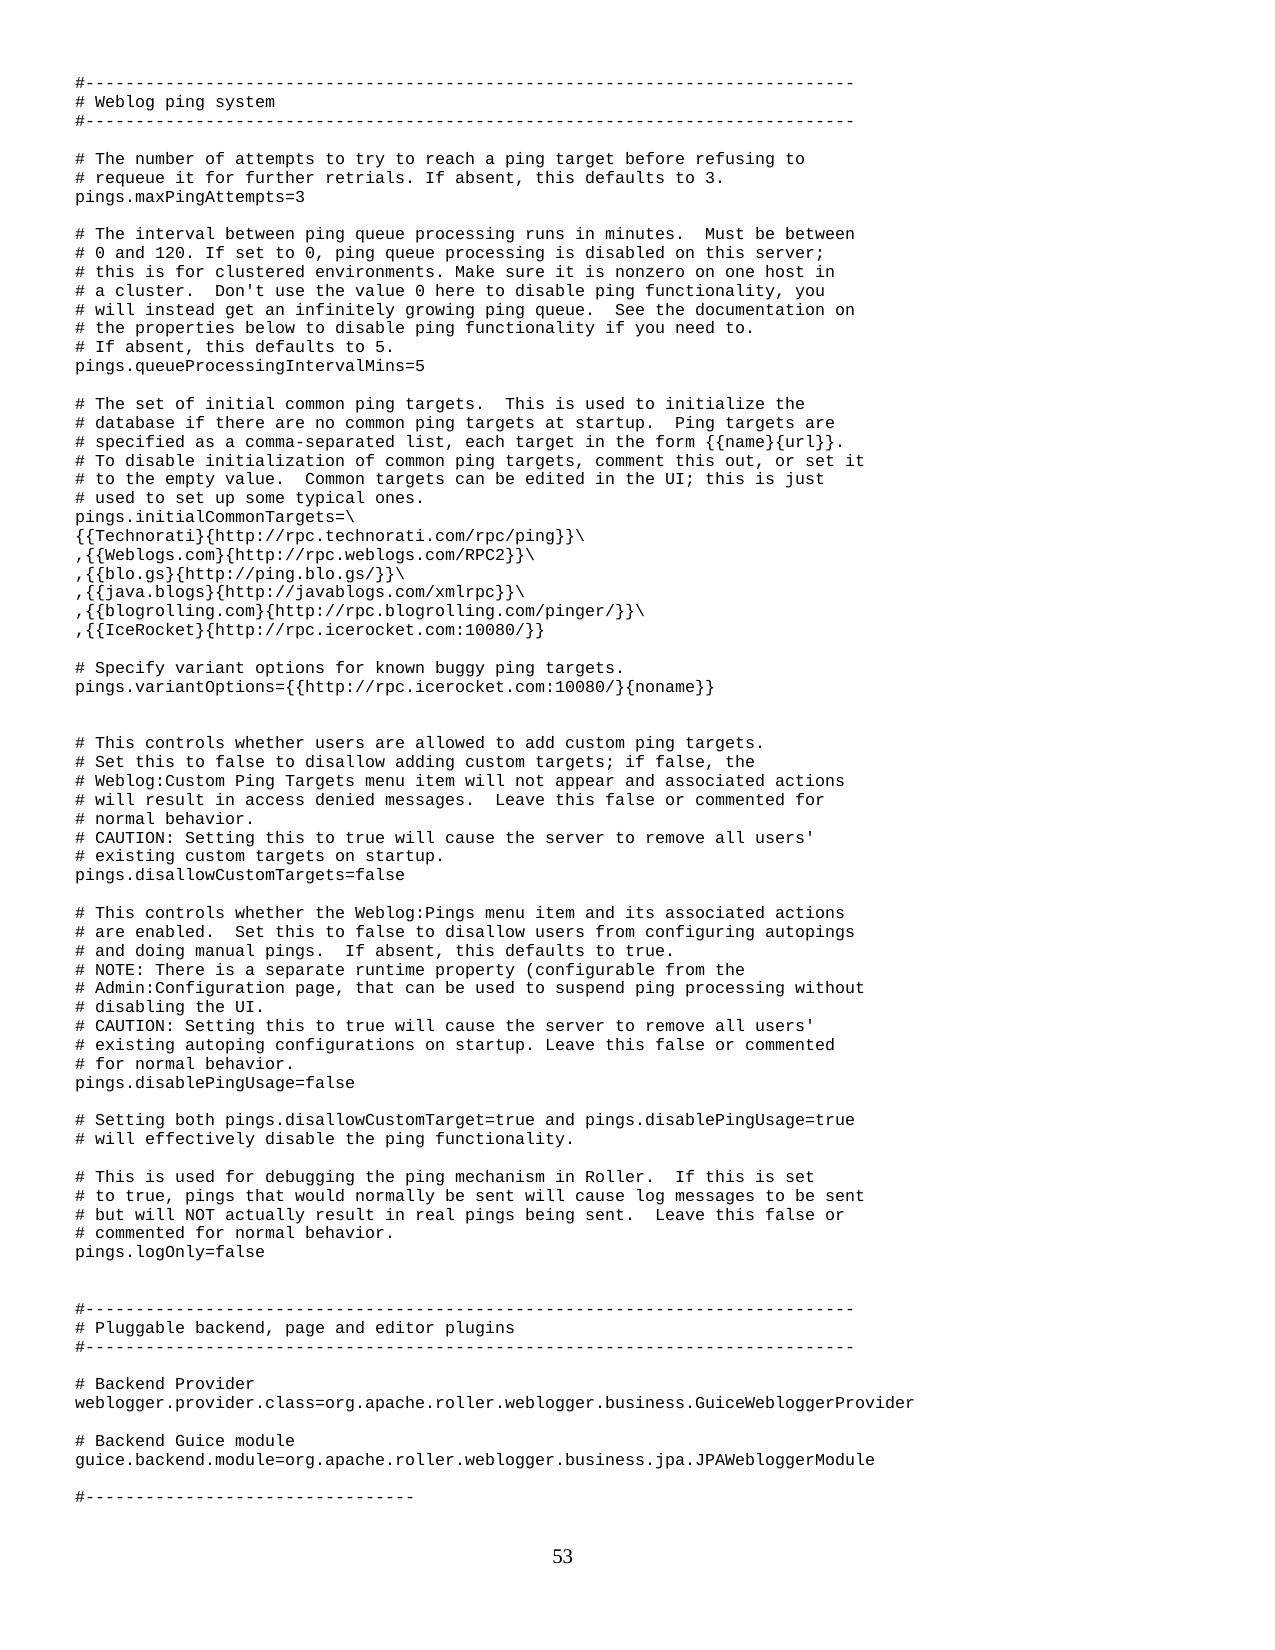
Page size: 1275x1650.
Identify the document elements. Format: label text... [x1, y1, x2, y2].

text #----------------------------------------------------------------------------- [75, 75, 1200, 94]
text # Weblog ping system [75, 94, 1200, 113]
text # disabling the UI. [75, 999, 1200, 1018]
text ,{{Weblogs.com}{http://rpc.weblogs.com/RPC2}}\ [75, 546, 1200, 565]
text weblogger.provider.class=org.apache.roller.weblogger.business.GuiceWebloggerProvider [75, 1395, 1200, 1414]
text #----------------------------------------------------------------------------- [75, 1338, 1200, 1357]
text # Specify variant options for known buggy ping targets. [75, 659, 1200, 678]
text # CAUTION: Setting this to true will cause the server to remove all users' [75, 1018, 1200, 1037]
text # for normal behavior. [75, 1055, 1200, 1074]
text # Backend Provider [75, 1376, 1200, 1395]
text #----------------------------------------------------------------------------- [75, 113, 1200, 132]
text pings.logOnly=false [75, 1244, 1200, 1263]
text # The number of attempts to try to reach a ping target before refusing to [75, 150, 1200, 169]
text pings.queueProcessingIntervalMins=5 [75, 358, 1200, 377]
text # This controls whether users are allowed to add custom ping targets. [75, 735, 1200, 754]
text # but will NOT actually result in real pings being sent. Leave this false or [75, 1206, 1200, 1225]
text # To disable initialization of common ping targets, comment this out, or set it [75, 452, 1200, 471]
text # existing custom targets on startup. [75, 848, 1200, 867]
text # NOTE: There is a separate runtime property (configurable from the [75, 961, 1200, 980]
text #--------------------------------- [75, 1489, 1200, 1508]
text # normal behavior. [75, 810, 1200, 829]
text # Weblog:Custom Ping Targets menu item will not appear and associated actions [75, 773, 1200, 791]
text # are enabled. Set this to false to disallow users from configuring autopings [75, 923, 1200, 942]
text # CAUTION: Setting this to true will cause the server to remove all users' [75, 829, 1200, 848]
text pings.maxPingAttempts=3 [75, 188, 1200, 207]
text # will effectively disable the ping functionality. [75, 1131, 1200, 1150]
text # requeue it for further retrials. If absent, this defaults to 3. [75, 169, 1200, 188]
text # If absent, this defaults to 5. [75, 339, 1200, 358]
text # The interval between ping queue processing runs in minutes. Must be between [75, 226, 1200, 245]
text # Setting both pings.disallowCustomTarget=true and pings.disablePingUsage=true [75, 1112, 1200, 1131]
text # Backend Guice module [75, 1432, 1200, 1451]
text guice.backend.module=org.apache.roller.weblogger.business.jpa.JPAWebloggerModule [75, 1451, 1200, 1470]
text # used to set up some typical ones. [75, 490, 1200, 509]
text # Pluggable backend, page and editor plugins [75, 1319, 1200, 1338]
text # commented for normal behavior. [75, 1225, 1200, 1244]
text # 0 and 120. If set to 0, ping queue processing is disabled on this server; [75, 245, 1200, 263]
text pings.disallowCustomTargets=false [75, 867, 1200, 886]
text {{Technorati}{http://rpc.technorati.com/rpc/ping}}\ [75, 527, 1200, 546]
text # Admin:Configuration page, that can be used to suspend ping processing without [75, 980, 1200, 999]
text # Set this to false to disallow adding custom targets; if false, the [75, 754, 1200, 773]
text # the properties below to disable ping functionality if you need to. [75, 320, 1200, 339]
text ,{{blo.gs}{http://ping.blo.gs/}}\ [75, 565, 1200, 584]
text ,{{blogrolling.com}{http://rpc.blogrolling.com/pinger/}}\ [75, 603, 1200, 622]
text # and doing manual pings. If absent, this defaults to true. [75, 942, 1200, 961]
text pings.initialCommonTargets=\ [75, 509, 1200, 527]
text # The set of initial common ping targets. This is used to initialize the [75, 396, 1200, 414]
text # a cluster. Don't use the value 0 here to disable ping functionality, you [75, 282, 1200, 301]
text # This is used for debugging the ping mechanism in Roller. If this is set [75, 1168, 1200, 1187]
text # will instead get an infinitely growing ping queue. See the documentation on [75, 301, 1200, 320]
text pings.disablePingUsage=false [75, 1074, 1200, 1093]
text # will result in access denied messages. Leave this false or commented for [75, 791, 1200, 810]
text ,{{IceRocket}{http://rpc.icerocket.com:10080/}} [75, 622, 1200, 641]
text # to true, pings that would normally be sent will cause log messages to be sent [75, 1187, 1200, 1206]
text # This controls whether the Weblog:Pings menu item and its associated actions [75, 904, 1200, 923]
text # database if there are no common ping targets at startup. Ping targets are [75, 414, 1200, 433]
text ,{{java.blogs}{http://javablogs.com/xmlrpc}}\ [75, 584, 1200, 603]
text pings.variantOptions={{http://rpc.icerocket.com:10080/}{noname}} [75, 678, 1200, 697]
text # to the empty value. Common targets can be edited in the UI; this is just [75, 471, 1200, 490]
text # this is for clustered environments. Make sure it is nonzero on one host in [75, 263, 1200, 282]
text # existing autoping configurations on startup. Leave this false or commented [75, 1037, 1200, 1055]
text #----------------------------------------------------------------------------- [75, 1301, 1200, 1319]
text # specified as a comma-separated list, each target in the form {{name}{url}}. [75, 433, 1200, 452]
